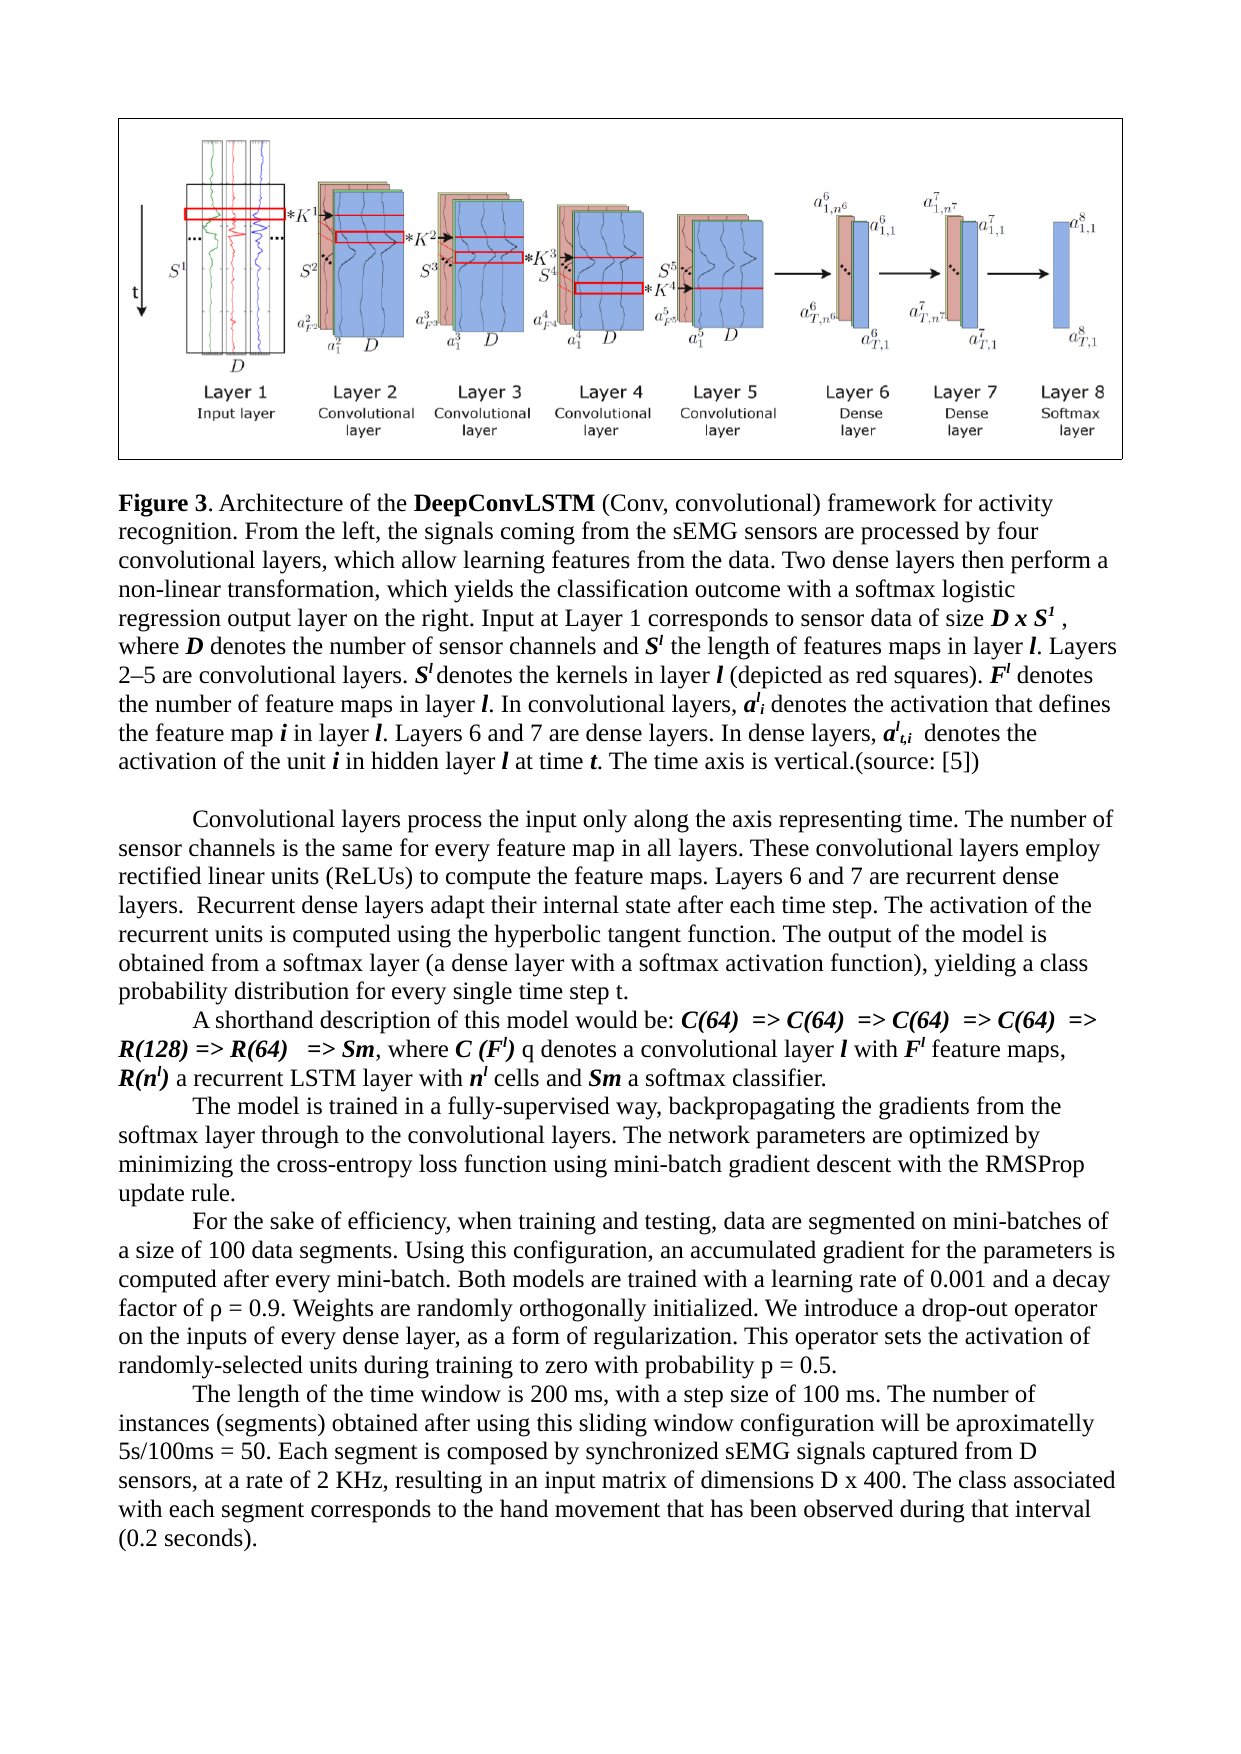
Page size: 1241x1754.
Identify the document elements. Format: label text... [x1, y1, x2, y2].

text sensor channels is the same for every feature map in all layers. These convolutional layers employ rectified linear units (ReLUs) to compute the feature maps. Layers 6 and 7 are recurrent dense layers. Recurrent dense layers adapt their internal state after each time step. The activation of the recurrent units is computed using the hyperbolic tangent function. The output of the model is obtained from a softmax layer (a dense layer with a softmax activation function), yielding a class probability distribution for every single time step t. [118, 833, 1122, 1005]
text Figure 3. Architecture of the DeepConvLSTM (Conv, convolutional) framework for activity recognition. From the left, the signals coming from the sEMG sensors are processed by four convolutional layers, which allow learning features from the data. Two dense layers then perform a non-linear transformation, which yields the classification outcome with a softmax logistic regression output layer on the right. Input at Layer 1 corresponds to sensor data of size D x S1 , where D denotes the number of sensor channels and Sl the length of features maps in layer l. Layers 2–5 are convolutional layers. Sl denotes the kernels in layer l (depicted as red squares). Fl denotes the number of feature maps in layer l. In convolutional layers, ali denotes the activation that defines the feature map i in layer l. Layers 6 and 7 are dense layers. In dense layers, alt,i denotes the activation of the unit i in hidden layer l at time t. The time axis is vertical.(source: [5]) [118, 488, 1122, 775]
text A shorthand description of this model would be: C(64) => C(64) => C(64) => C(64) => R(128) => R(64) => Sm, where C (Fl) q denotes a convolutional layer l with Fl feature maps, R(nl) a recurrent LSTM layer with nl cells and Sm a softmax classifier. [118, 1005, 1122, 1091]
text randomly-selected units during training to zero with probability p = 0.5. [118, 1350, 1122, 1379]
text The length of the time window is 200 ms, with a step size of 100 ms. The number of instances (segments) obtained after using this sliding window configuration will be aproximatelly 5s/100ms = 50. Each segment is composed by synchronized sEMG signals captured from D sensors, at a rate of 2 KHz, resulting in an input matrix of dimensions D x 400. The class associated with each segment corresponds to the hand movement that has been observed during that interval (0.2 seconds). [118, 1379, 1122, 1551]
text on the inputs of every dense layer, as a form of regularization. This operator sets the activation of [118, 1321, 1122, 1350]
text For the sake of efficiency, when training and testing, data are segmented on mini-batches of a size of 100 data segments. Using this configuration, an accumulated gradient for the parameters is [118, 1206, 1122, 1264]
text computed after every mini-batch. Both models are trained with a learning rate of 0.001 and a decay [118, 1264, 1122, 1293]
text factor of ρ = 0.9. Weights are randomly orthogonally initialized. We introduce a drop-out operator [118, 1293, 1122, 1321]
text The model is trained in a fully-supervised way, backpropagating the gradients from the softmax layer through to the convolutional layers. The network parameters are optimized by minimizing the cross-entropy loss function using mini-batch gradient descent with the RMSProp update rule. [118, 1091, 1122, 1206]
text Convolutional layers process the input only along the axis representing time. The number of [118, 804, 1122, 833]
picture [121, 121, 1119, 456]
